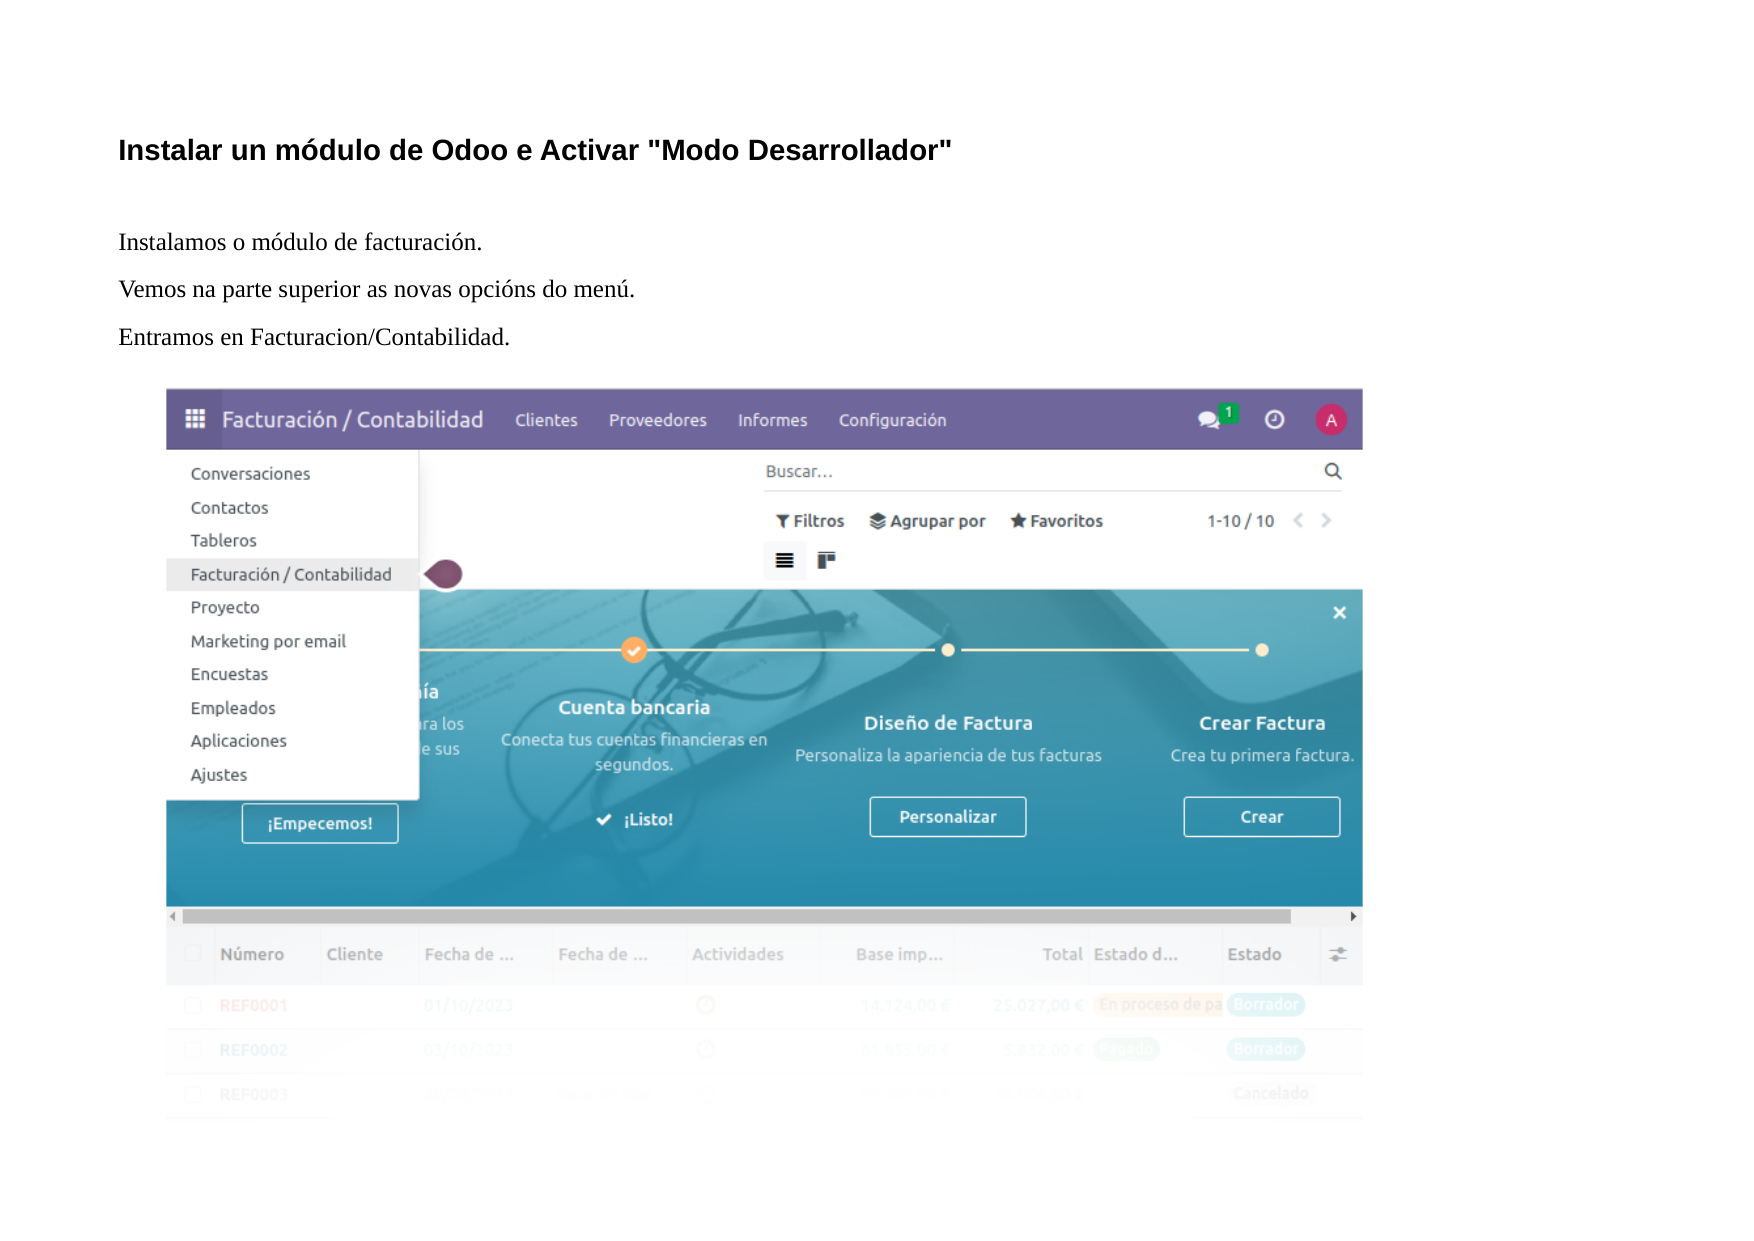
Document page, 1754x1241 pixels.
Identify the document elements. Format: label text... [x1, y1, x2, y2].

text Entramos en Facturacion/Contabilidad. [118, 322, 1636, 351]
text Instalamos o módulo de facturación. [118, 227, 1636, 255]
text Vemos na parte superior as novas opcións do menú. [118, 274, 1636, 303]
picture [166, 387, 1363, 1124]
subtitle Instalar un módulo de Odoo e Activar "Modo Desarrollador" [118, 133, 1636, 166]
